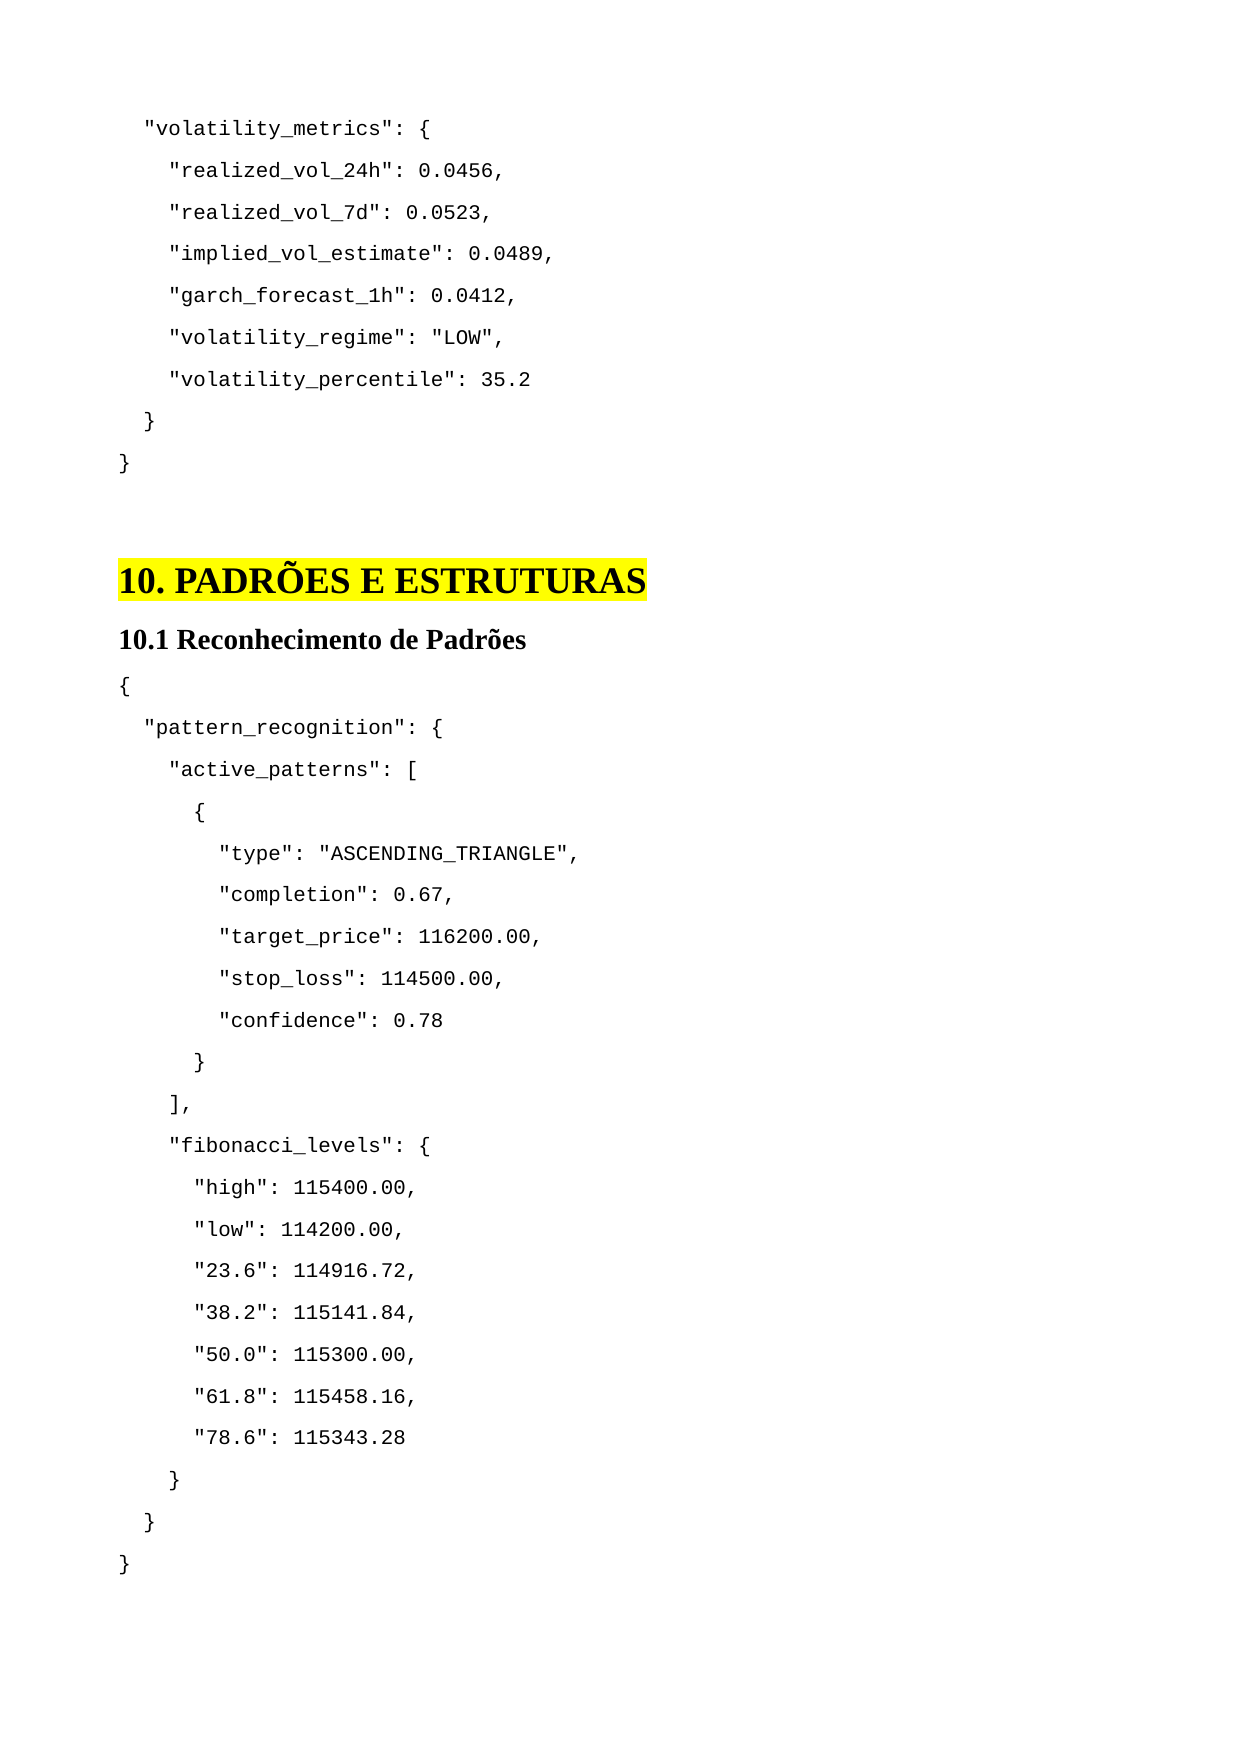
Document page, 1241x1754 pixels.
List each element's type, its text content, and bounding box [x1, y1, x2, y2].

text { [118, 801, 1122, 824]
text } [118, 1553, 1122, 1576]
text "type": "ASCENDING_TRIANGLE", [118, 843, 1122, 866]
text "23.6": 114916.72, [118, 1260, 1122, 1284]
text "volatility_metrics": { [118, 118, 1122, 142]
text "low": 114200.00, [118, 1218, 1122, 1242]
text "implied_vol_estimate": 0.0489, [118, 243, 1122, 267]
text "target_price": 116200.00, [118, 926, 1122, 950]
text "realized_vol_7d": 0.0523, [118, 202, 1122, 225]
text { [118, 676, 1122, 699]
text } [118, 1051, 1122, 1075]
text "volatility_percentile": 35.2 [118, 369, 1122, 392]
text "50.0": 115300.00, [118, 1344, 1122, 1367]
text "fibonacci_levels": { [118, 1135, 1122, 1159]
text } [118, 411, 1122, 434]
text "completion": 0.67, [118, 884, 1122, 908]
text "high": 115400.00, [118, 1177, 1122, 1200]
text } [118, 1469, 1122, 1493]
text } [118, 452, 1122, 476]
text "38.2": 115141.84, [118, 1302, 1122, 1326]
text "78.6": 115343.28 [118, 1427, 1122, 1451]
subtitle 10. PADRÕES E ESTRUTURAS [118, 558, 1122, 601]
text "stop_loss": 114500.00, [118, 968, 1122, 992]
text "61.8": 115458.16, [118, 1386, 1122, 1409]
text "pattern_recognition": { [118, 717, 1122, 741]
text "active_patterns": [ [118, 759, 1122, 783]
subtitle 10.1 Reconhecimento de Padrões [118, 622, 1122, 656]
text "volatility_regime": "LOW", [118, 327, 1122, 351]
text } [118, 1511, 1122, 1534]
text "realized_vol_24h": 0.0456, [118, 160, 1122, 183]
text "confidence": 0.78 [118, 1010, 1122, 1033]
text ], [118, 1093, 1122, 1117]
text "garch_forecast_1h": 0.0412, [118, 285, 1122, 309]
